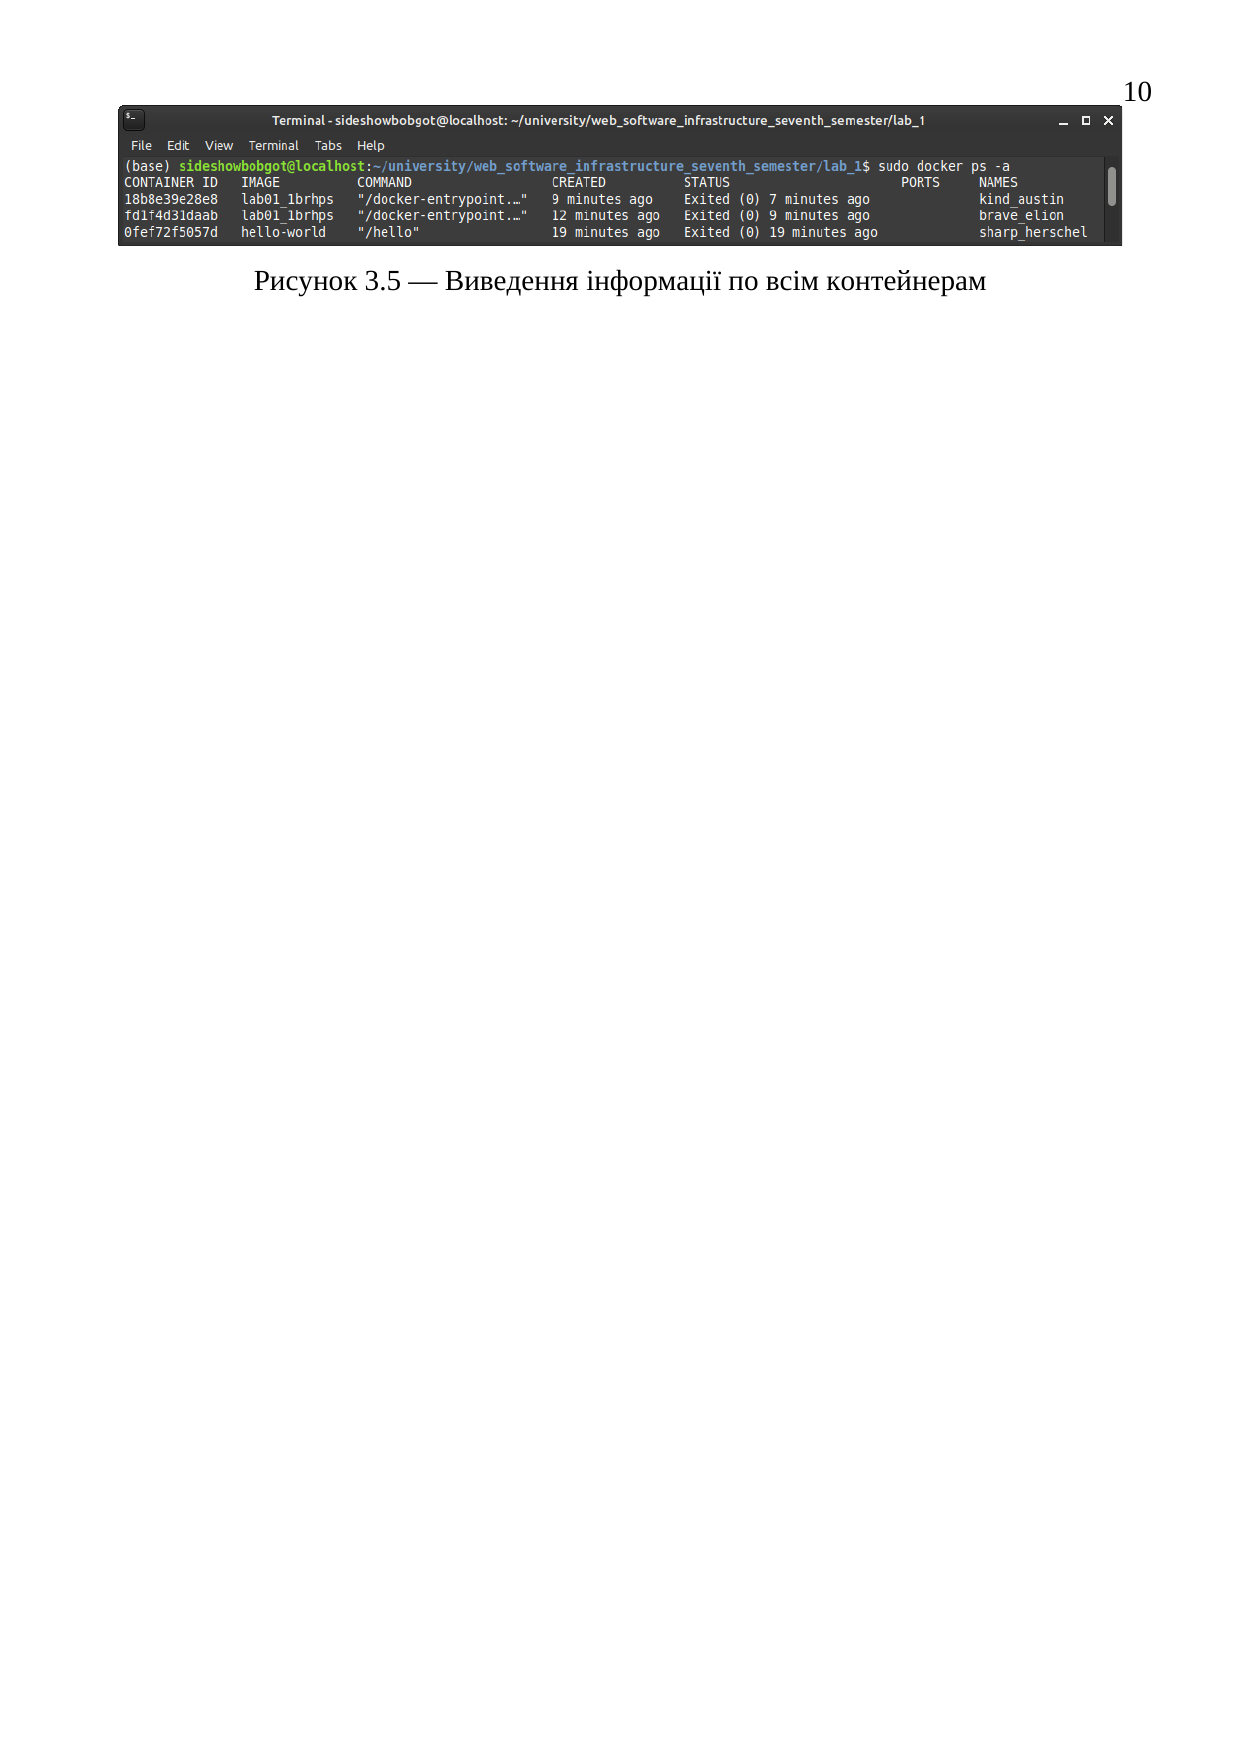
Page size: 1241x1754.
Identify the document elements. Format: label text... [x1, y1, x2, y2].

picture [118, 105, 1123, 246]
text Рисунок 3.5 — Виведення інформації по всім контейнерам [118, 246, 1122, 296]
